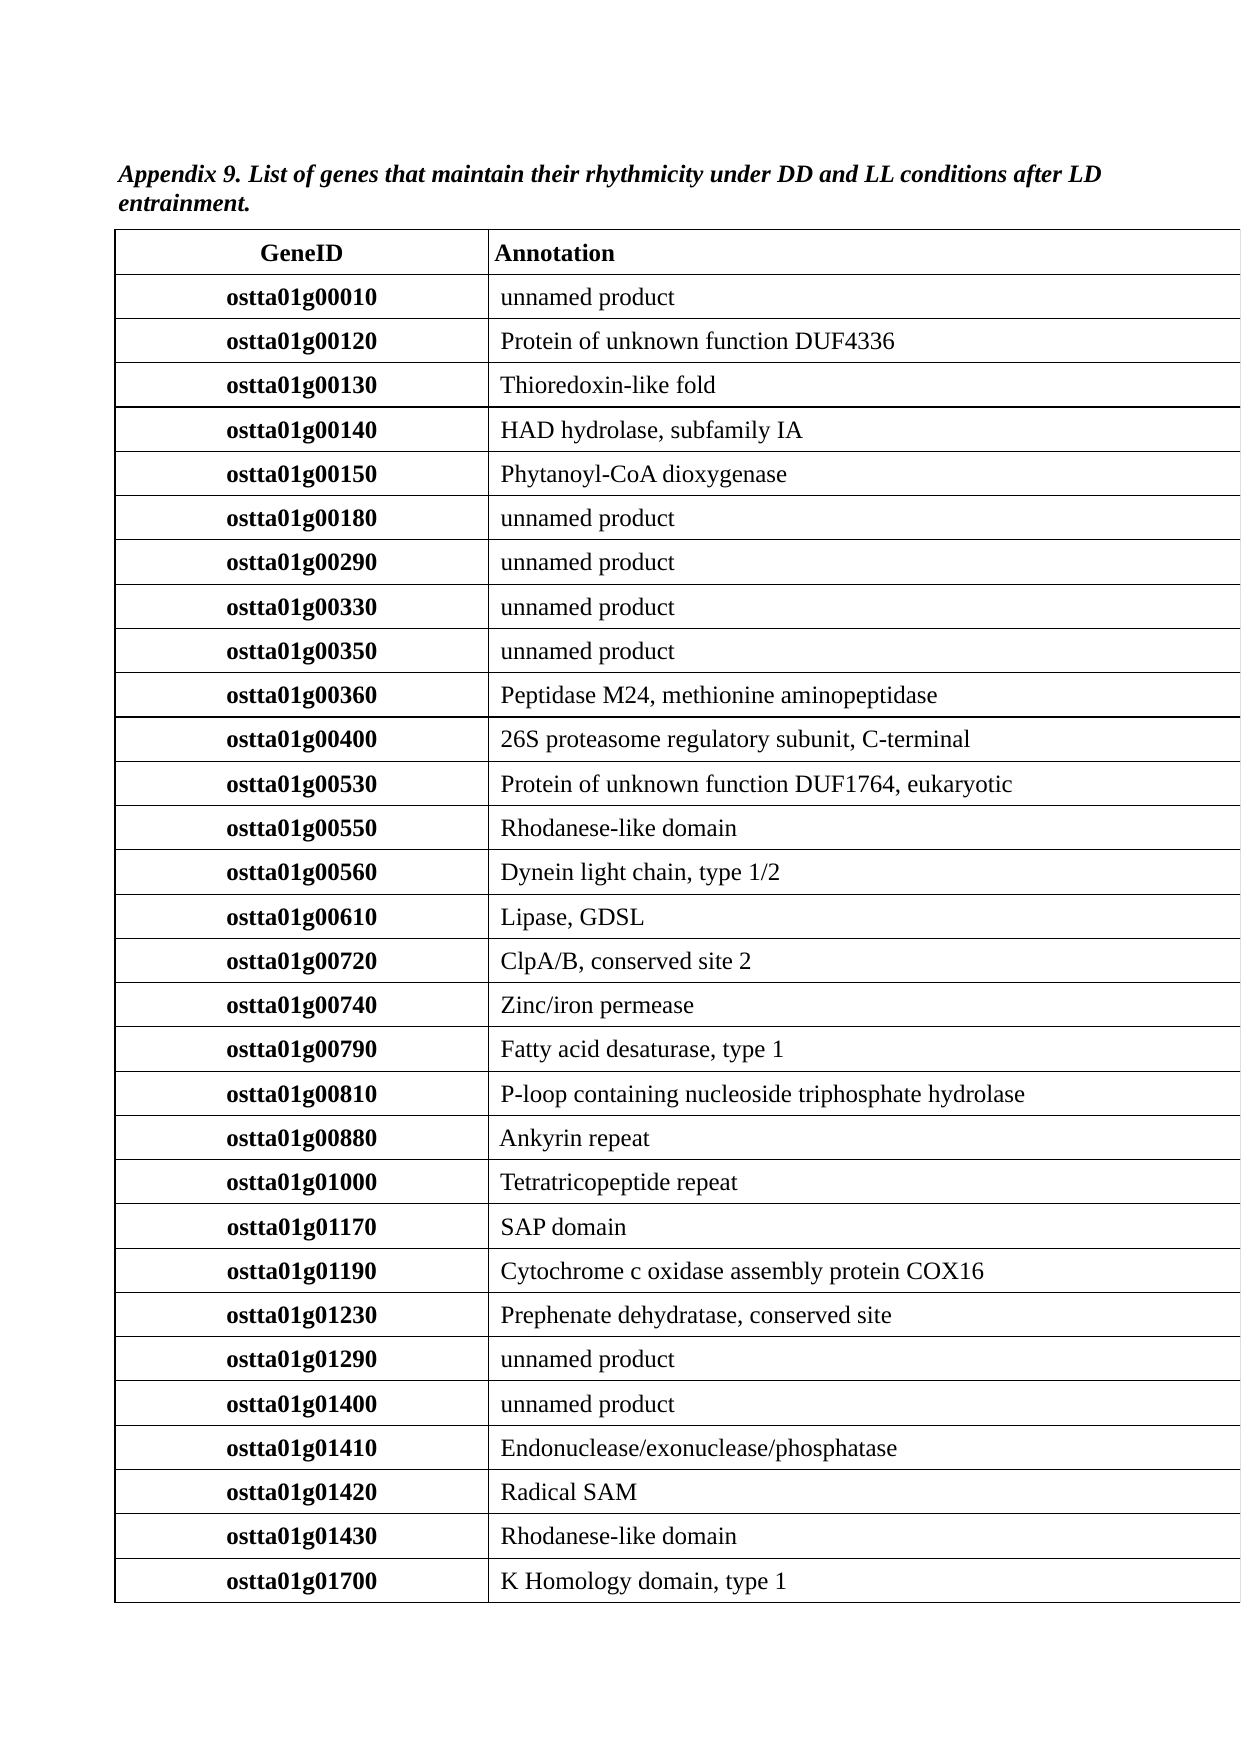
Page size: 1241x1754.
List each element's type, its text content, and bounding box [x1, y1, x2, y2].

table_cell ostta01g00550 [116, 806, 488, 849]
table_cell ostta01g01290 [116, 1337, 488, 1380]
table_cell P-loop containing nucleoside triphosphate hydrolase [489, 1072, 1240, 1115]
table_cell K Homology domain, type 1 [489, 1559, 1240, 1602]
table_cell unnamed product [489, 275, 1240, 318]
table_cell Ankyrin repeat [489, 1116, 1240, 1159]
table_cell Radical SAM [489, 1470, 1240, 1513]
table_cell ostta01g00010 [116, 275, 488, 318]
table_cell ostta01g00150 [116, 452, 488, 495]
table_cell Rhodanese-like domain [489, 1514, 1240, 1557]
table_cell SAP domain [489, 1204, 1240, 1248]
table_cell ostta01g01410 [116, 1426, 488, 1469]
table_cell 26S proteasome regulatory subunit, C-terminal [489, 718, 1240, 761]
text Appendix 9. List of genes that maintain their rhythmicity under DD and LL conditions after LD entrainment. [118, 159, 1122, 217]
table_cell ostta01g00740 [116, 983, 488, 1026]
table_cell Tetratricopeptide repeat [489, 1160, 1240, 1203]
table_cell ostta01g01700 [116, 1559, 488, 1602]
table_cell Thioredoxin-like fold [489, 363, 1240, 406]
table_cell ostta01g00330 [116, 585, 488, 628]
table_cell ostta01g00530 [116, 762, 488, 805]
table_cell Protein of unknown function DUF4336 [489, 319, 1240, 362]
table_cell ostta01g00560 [116, 850, 488, 893]
table_cell ostta01g00130 [116, 363, 488, 406]
table_cell Endonuclease/exonuclease/phosphatase [489, 1426, 1240, 1469]
table_cell ostta01g00880 [116, 1116, 488, 1159]
table_cell ostta01g00120 [116, 319, 488, 362]
table_cell ostta01g00140 [116, 408, 488, 451]
table_cell unnamed product [489, 585, 1240, 628]
table_cell ostta01g01430 [116, 1514, 488, 1557]
table_cell Protein of unknown function DUF1764, eukaryotic [489, 762, 1240, 805]
table_cell ClpA/B, conserved site 2 [489, 939, 1240, 982]
table_cell ostta01g00290 [116, 540, 488, 583]
table_cell Phytanoyl-CoA dioxygenase [489, 452, 1240, 495]
table_cell ostta01g01400 [116, 1381, 488, 1425]
table_cell ostta01g01000 [116, 1160, 488, 1203]
table_cell HAD hydrolase, subfamily IA [489, 408, 1240, 451]
table_cell ostta01g01170 [116, 1204, 488, 1248]
table_cell unnamed product [489, 1337, 1240, 1380]
table_cell unnamed product [489, 1381, 1240, 1425]
table_cell ostta01g00610 [116, 895, 488, 938]
table_cell Prephenate dehydratase, conserved site [489, 1293, 1240, 1336]
table_cell ostta01g00810 [116, 1072, 488, 1115]
table_header GeneID [116, 230, 488, 274]
table_cell unnamed product [489, 629, 1240, 672]
table_cell ostta01g00350 [116, 629, 488, 672]
table_cell Dynein light chain, type 1/2 [489, 850, 1240, 893]
table_cell Peptidase M24, methionine aminopeptidase [489, 673, 1240, 716]
table_cell Cytochrome c oxidase assembly protein COX16 [489, 1249, 1240, 1292]
table_cell ostta01g00180 [116, 496, 488, 539]
table_cell ostta01g01190 [116, 1249, 488, 1292]
table_cell ostta01g00720 [116, 939, 488, 982]
table_cell ostta01g01230 [116, 1293, 488, 1336]
table_cell ostta01g00400 [116, 718, 488, 761]
table_cell Fatty acid desaturase, type 1 [489, 1027, 1240, 1071]
table_cell Zinc/iron permease [489, 983, 1240, 1026]
table_cell unnamed product [489, 540, 1240, 583]
table_cell ostta01g00360 [116, 673, 488, 716]
table_cell Rhodanese-like domain [489, 806, 1240, 849]
table_cell unnamed product [489, 496, 1240, 539]
table_cell ostta01g00790 [116, 1027, 488, 1071]
table_header Annotation [489, 230, 1240, 274]
table_cell Lipase, GDSL [489, 895, 1240, 938]
table_cell ostta01g01420 [116, 1470, 488, 1513]
